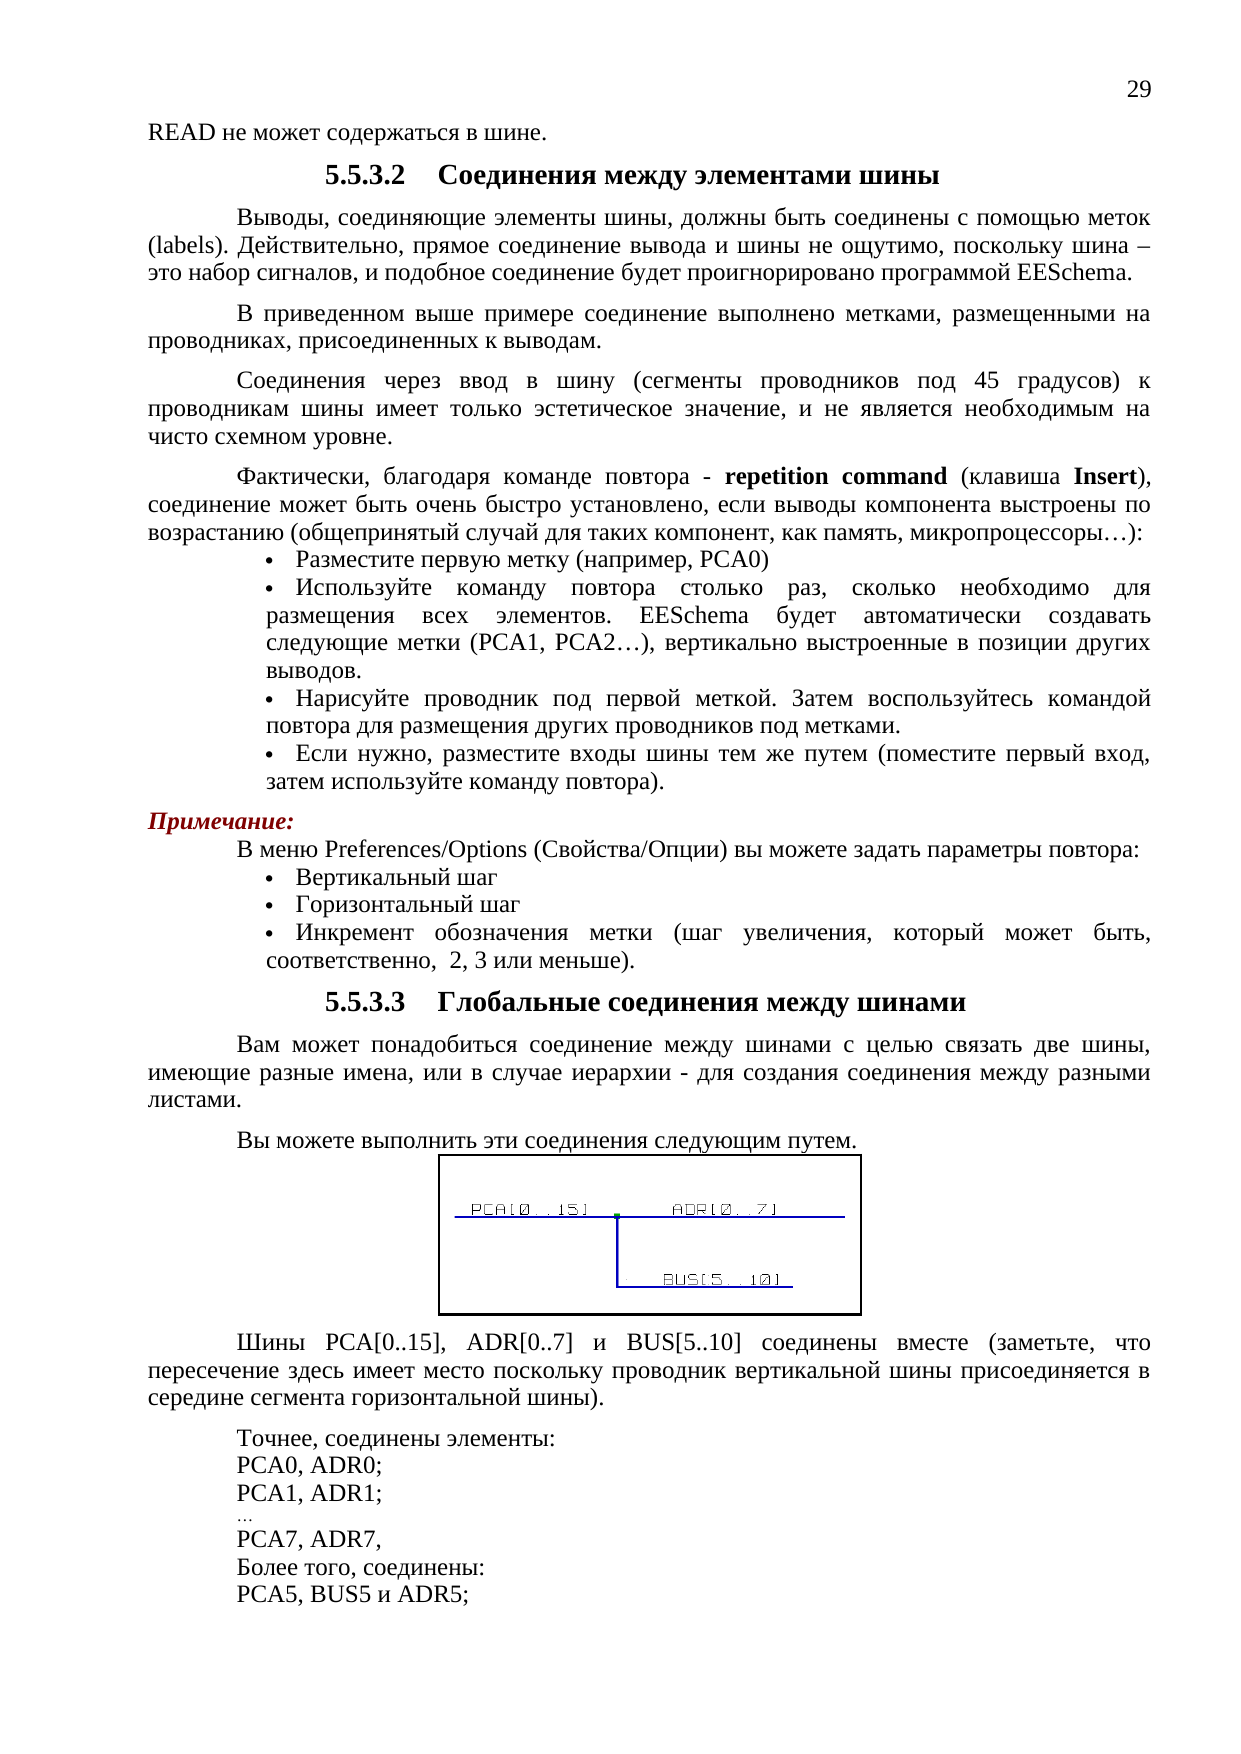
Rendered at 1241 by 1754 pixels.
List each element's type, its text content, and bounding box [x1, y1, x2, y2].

text Фактически, благодаря команде повтора - repetition command (клавиша Insert), соединение может быть очень быстро установлено, если выводы компонента выстроены по возрастанию (общепринятый случай для таких компонент, как память, микропроцессоры…): [148, 462, 1152, 545]
subtitle Глобальные соединения между шинами [325, 985, 1152, 1018]
text В меню Preferences/Options (Свойства/Опции) вы можете задать параметры повтора: [148, 835, 1152, 863]
text PCA5, BUS5 и ADR5; [148, 1581, 1152, 1608]
list Если нужно, разместите входы шины тем же путем (поместите первый вход, затем используйте команду повтора). [266, 739, 1152, 795]
list Вертикальный шаг [266, 863, 1152, 890]
text PCA1, ADR1; [148, 1479, 1152, 1507]
text Соединения через ввод в шину (сегменты проводников под 45 градусов) к проводникам шины имеет только эстетическое значение, и не является необходимым на чисто схемном уровне. [148, 367, 1152, 450]
text Примечание: [148, 807, 1152, 835]
text READ не может содержаться в шине. [148, 118, 1152, 146]
text В приведенном выше примере соединение выполнено метками, размещенными на проводниках, присоединенных к выводам. [148, 299, 1152, 354]
list Инкремент обозначения метки (шаг увеличения, который может быть, соответственно, 2, 3 или меньше). [266, 918, 1152, 973]
text Выводы, соединяющие элементы шины, должны быть соединены с помощью меток (labels). Действительно, прямое соединение вывода и шины не ощутимо, поскольку шина – это набор сигналов, и подобное соединение будет проигнорировано программой EESchema. [148, 203, 1152, 286]
list Нарисуйте проводник под первой меткой. Затем воспользуйтесь командой повтора для размещения других проводников под метками. [266, 684, 1152, 739]
text Вам может понадобиться соединение между шинами с целью связать две шины, имеющие разные имена, или в случае иерархии - для создания соединения между разными листами. [148, 1030, 1152, 1113]
text PCA7, ADR7, [148, 1525, 1152, 1553]
text Более того, соединены: [148, 1553, 1152, 1581]
list Используйте команду повтора столько раз, сколько необходимо для размещения всех элементов. EESchema будет автоматически создавать следующие метки (PCA1, PCA2…), вертикально выстроенные в позиции других выводов. [266, 573, 1152, 684]
subtitle Соединения между элементами шины [325, 158, 1152, 191]
text PCA0, ADR0; [148, 1451, 1152, 1479]
text Точнее, соединены элементы: [148, 1424, 1152, 1451]
list Разместите первую метку (например, PCA0) [266, 545, 1152, 573]
text Вы можете выполнить эти соединения следующим путем. [148, 1126, 1152, 1153]
text Шины PCA[0..15], ADR[0..7] и BUS[5..10] соединены вместе (заметьте, что пересечение здесь имеет место поскольку проводник вертикальной шины присоединяется в середине сегмента горизонтальной шины). [148, 1328, 1152, 1411]
list Горизонтальный шаг [266, 890, 1152, 918]
text … [148, 1507, 1152, 1525]
